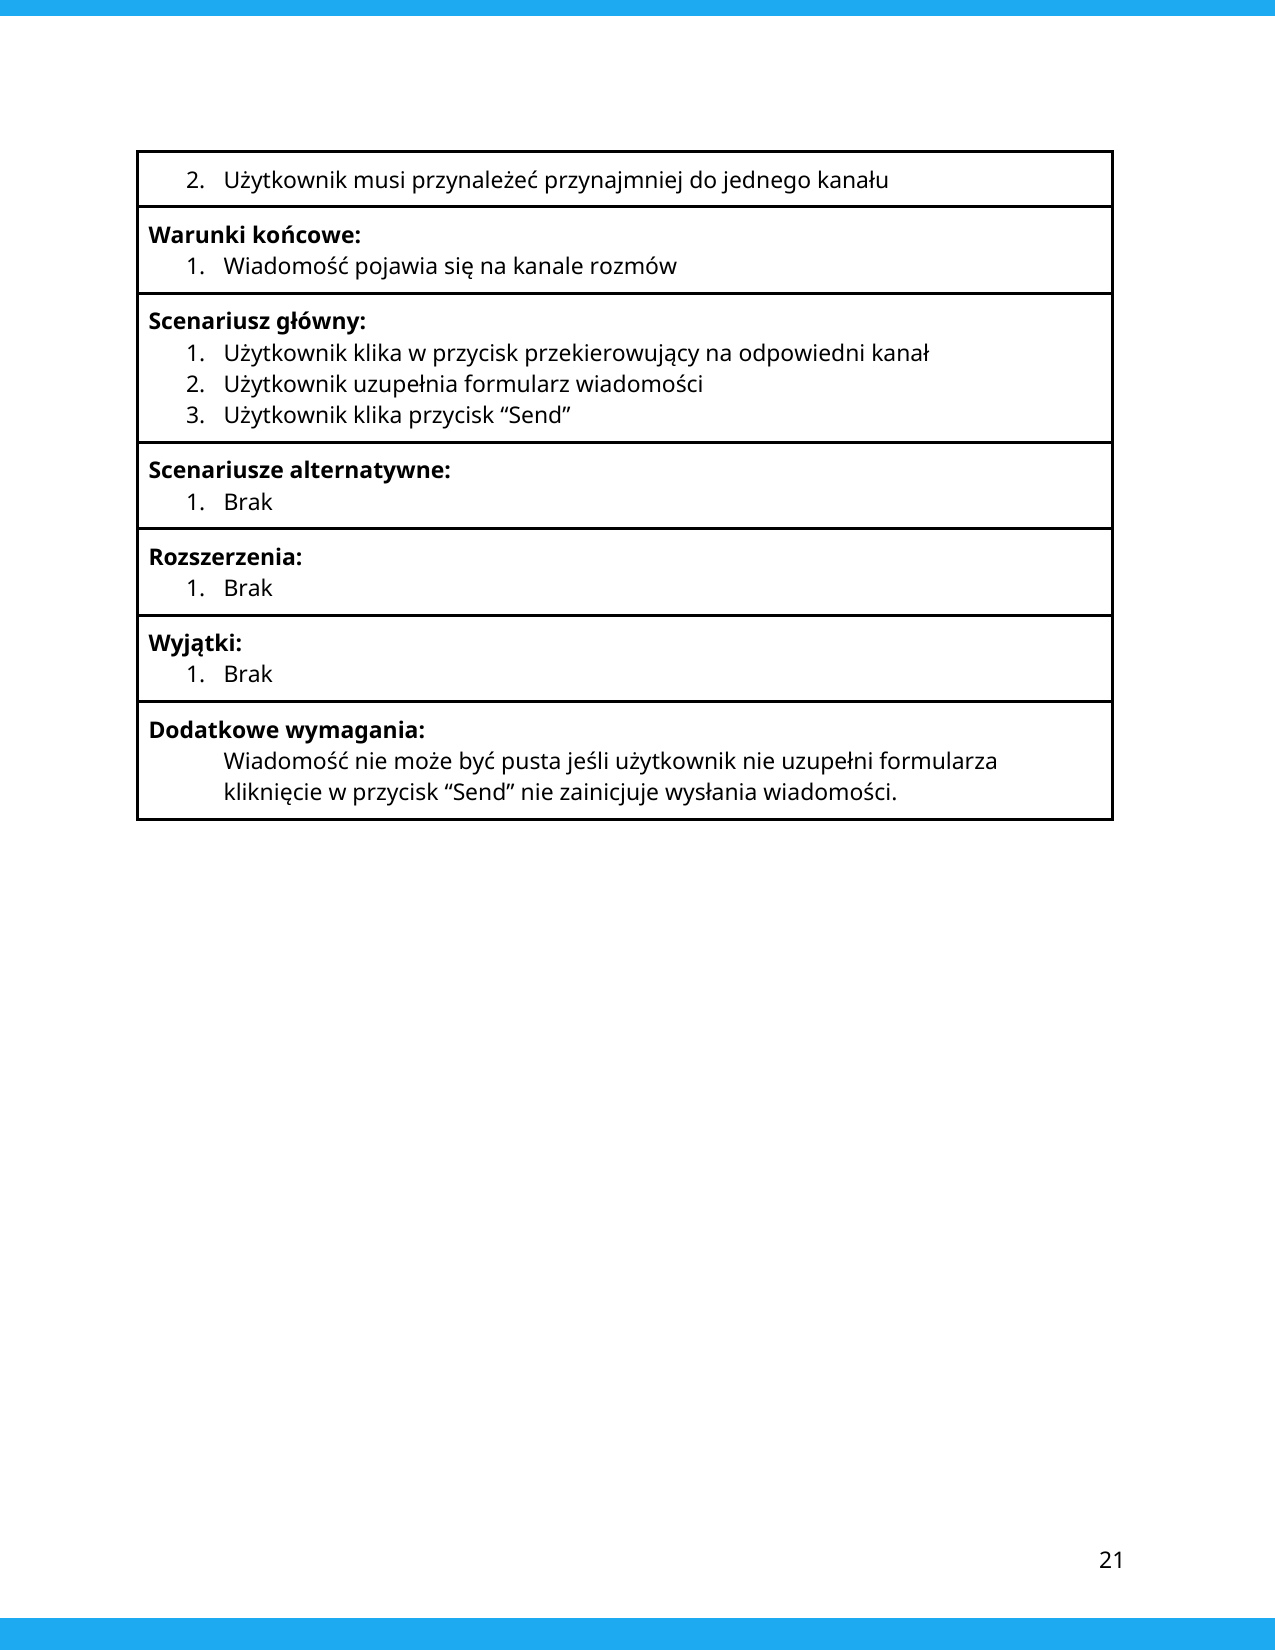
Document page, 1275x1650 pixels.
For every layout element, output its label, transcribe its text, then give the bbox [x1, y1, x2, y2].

table_cell Scenariusze alternatywne: Brak [139, 444, 1111, 527]
table_cell Wyjątki: Brak [139, 617, 1111, 700]
picture [0, 0, 1275, 16]
picture [0, 1618, 1275, 1650]
table_cell Scenariusz główny: Użytkownik klika w przycisk przekierowujący na odpowiedni kanał Użytkownik uzupełnia formularz wiadomości Użytkownik klika przycisk “Send” [139, 295, 1111, 441]
table_cell Dodatkowe wymagania: Wiadomość nie może być pusta jeśli użytkownik nie uzupełni formularza kliknięcie w przycisk “Send” nie zainicjuje wysłania wiadomości. [139, 703, 1111, 818]
table_cell Rozszerzenia: Brak [139, 530, 1111, 613]
table_cell Warunki końcowe: Wiadomość pojawia się na kanale rozmów [139, 208, 1111, 292]
table_cell Warunki początkowe: Użytkownik musi być zalogowany Użytkownik musi przynależeć przynajmniej do jednego kanału [139, 153, 1111, 205]
